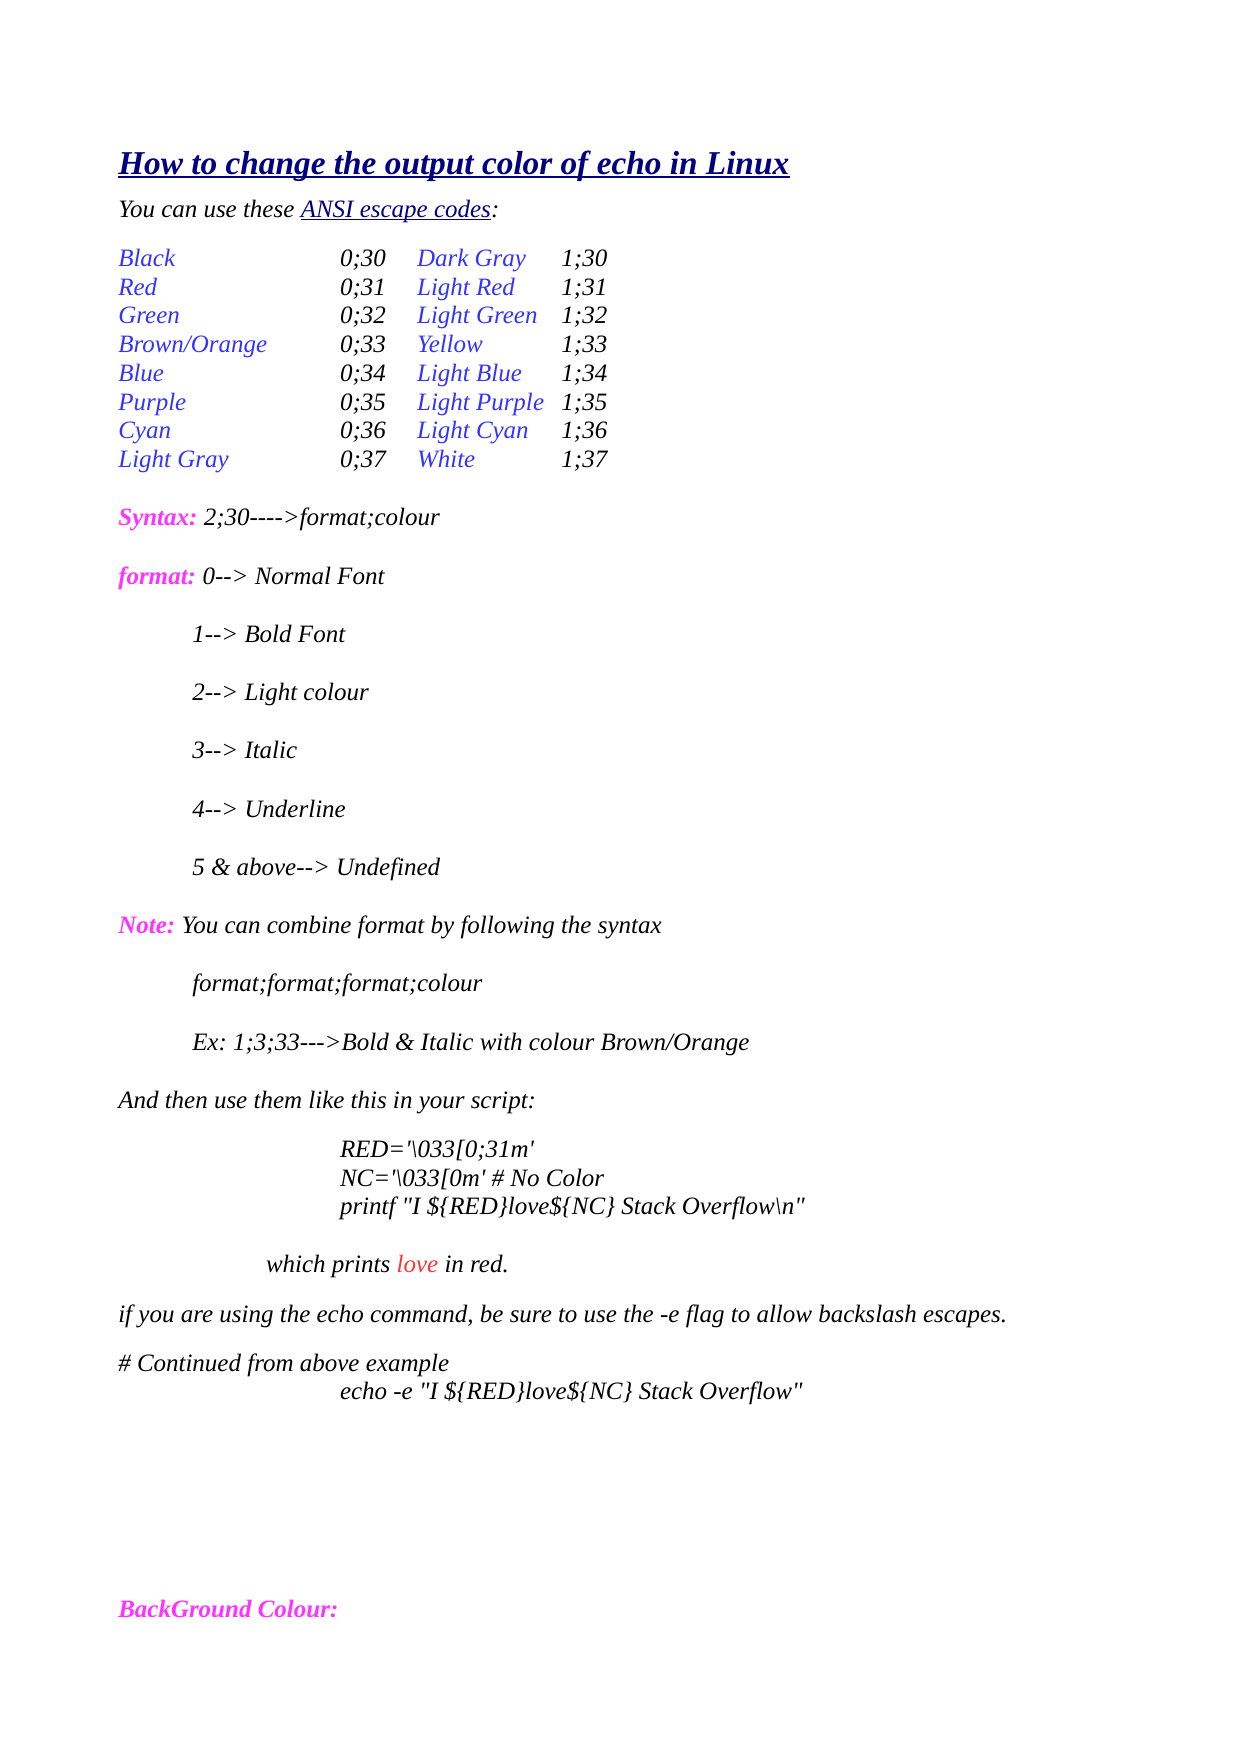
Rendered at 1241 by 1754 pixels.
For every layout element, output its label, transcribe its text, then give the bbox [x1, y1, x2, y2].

text printf "I ${RED}love${NC} Stack Overflow\n" [118, 1191, 1122, 1220]
text if you are using the echo command, be sure to use the -e flag to allow backslash escapes. [118, 1299, 1122, 1327]
text And then use them like this in your script: [118, 1085, 1122, 1113]
text which prints love in red. [118, 1249, 1122, 1278]
text 3--> Italic [118, 735, 1122, 764]
text Brown/Orange 0;33 Yellow 1;33 [118, 329, 1122, 358]
text 2--> Light colour [118, 677, 1122, 706]
text RED='\033[0;31m' [118, 1134, 1122, 1163]
text Note: You can combine format by following the syntax [118, 910, 1122, 939]
text # Continued from above example [118, 1348, 1122, 1376]
text 4--> Underline [118, 794, 1122, 822]
text format: 0--> Normal Font [118, 561, 1122, 589]
text Red 0;31 Light Red 1;31 [118, 272, 1122, 301]
text Cyan 0;36 Light Cyan 1;36 [118, 416, 1122, 444]
text Ex: 1;3;33--->Bold & Italic with colour Brown/Orange [118, 1027, 1122, 1055]
text 5 & above--> Undefined [118, 852, 1122, 881]
text Syntax: 2;30---->format;colour [118, 502, 1122, 531]
text You can use these ANSI escape codes: [118, 194, 1122, 223]
text Black 0;30 Dark Gray 1;30 [118, 243, 1122, 272]
subtitle How to change the output color of echo in Linux [118, 143, 1122, 181]
text Green 0;32 Light Green 1;32 [118, 301, 1122, 329]
text Blue 0;34 Light Blue 1;34 [118, 358, 1122, 387]
text Purple 0;35 Light Purple 1;35 [118, 387, 1122, 416]
text Light Gray 0;37 White 1;37 [118, 444, 1122, 473]
text echo -e "I ${RED}love${NC} Stack Overflow" [118, 1376, 1122, 1405]
text format;format;format;colour [118, 968, 1122, 997]
text NC='\033[0m' # No Color [118, 1163, 1122, 1191]
text 1--> Bold Font [118, 619, 1122, 648]
text BackGround Colour: [118, 1594, 1122, 1623]
